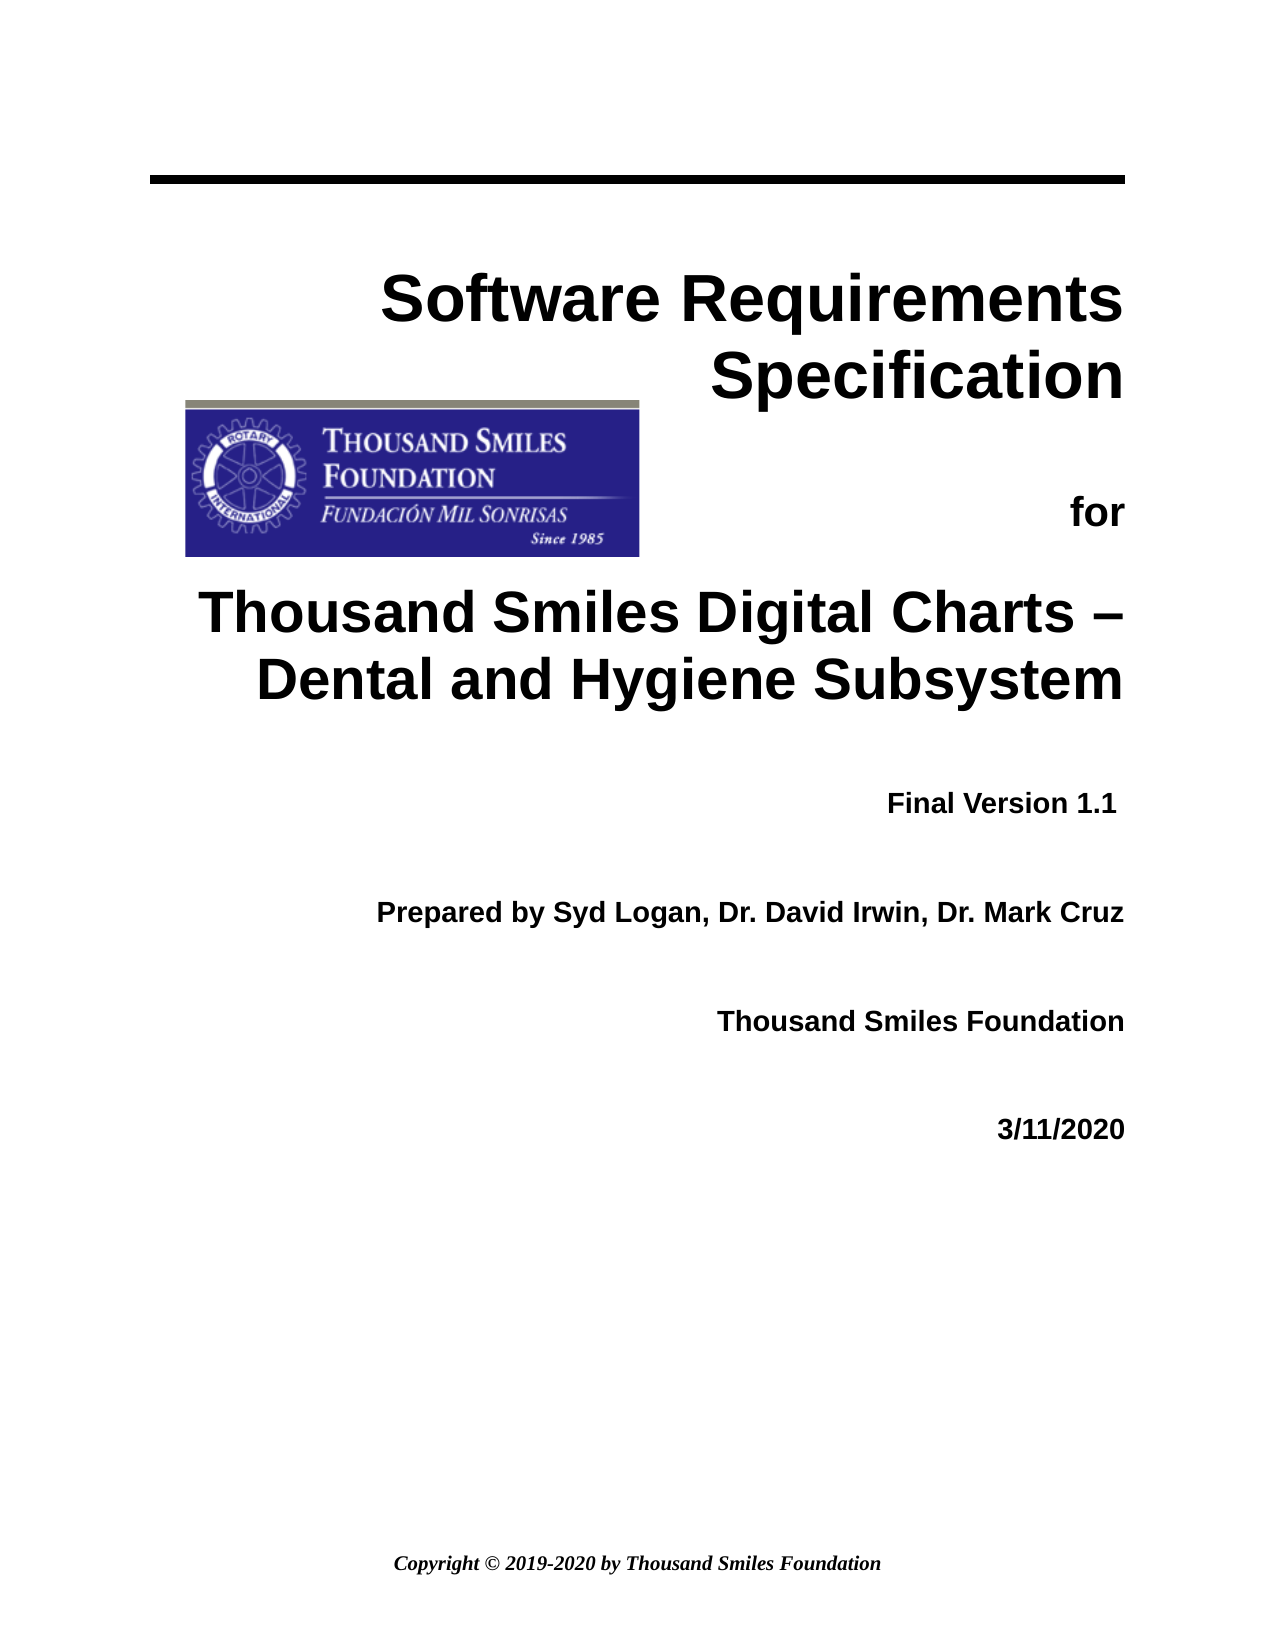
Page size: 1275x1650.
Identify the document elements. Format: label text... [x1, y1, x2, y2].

subtitle for [640, 488, 1125, 536]
text Prepared by Syd Logan, Dr. David Irwin, Dr. Mark Cruz [150, 895, 1125, 928]
text Final Version 1.1 [150, 786, 1125, 820]
picture [185, 400, 640, 557]
text Thousand Smiles Foundation [150, 1003, 1125, 1037]
subtitle Software Requirements Specification [150, 259, 1125, 413]
subtitle Thousand Smiles Digital Charts – Dental and Hygiene Subsystem [150, 577, 1125, 711]
text 3/11/2020 [150, 1112, 1125, 1146]
subtitle [150, 488, 185, 536]
